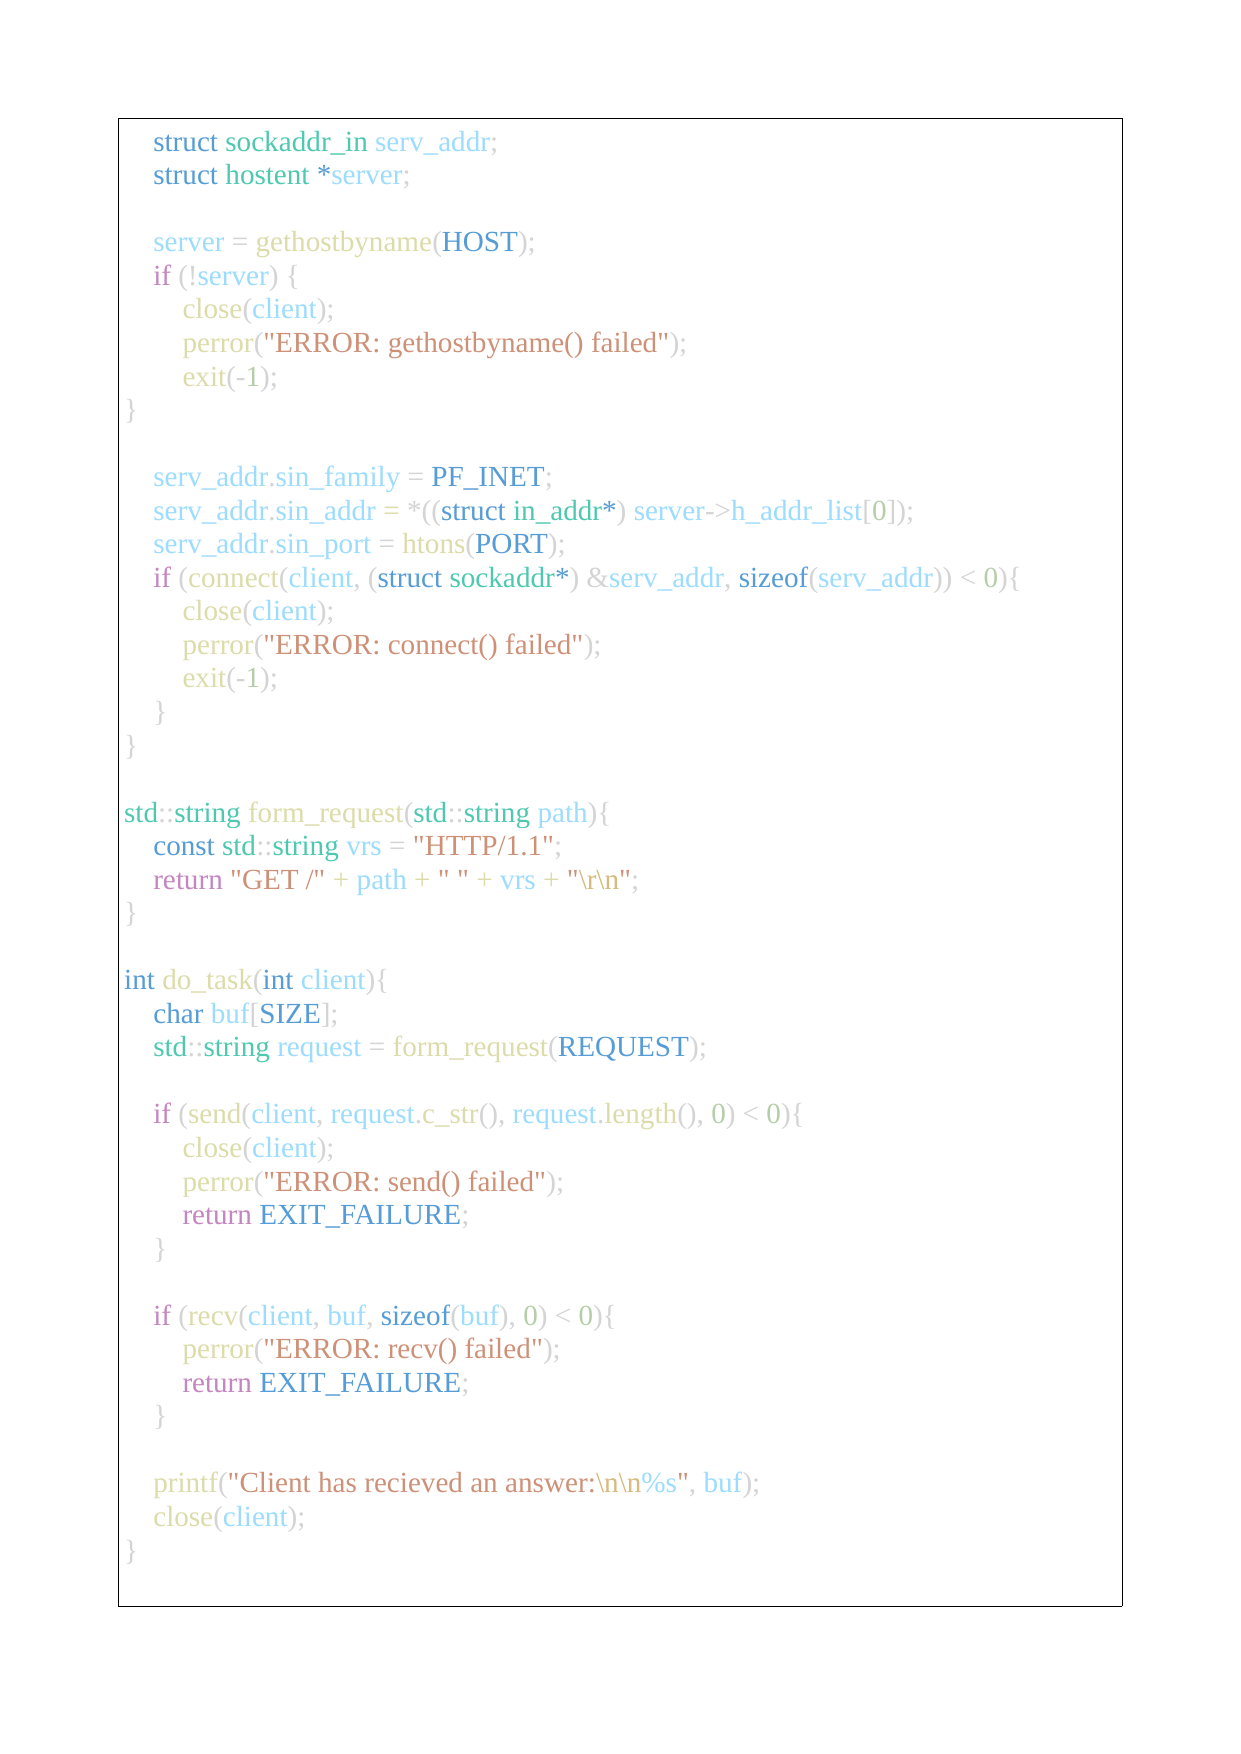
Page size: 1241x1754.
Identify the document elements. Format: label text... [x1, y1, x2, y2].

table_header struct sockaddr_in serv_addr; struct hostent *server; server = gethostbyname(HOST); if (!server) { close(client); perror("ERROR: gethostbyname() failed"); exit(-1); } serv_addr.sin_family = PF_INET; serv_addr.sin_addr = *((struct in_addr*) server->h_addr_list[0]); serv_addr.sin_port = htons(PORT); if (connect(client, (struct sockaddr*) &serv_addr, sizeof(serv_addr)) < 0){ close(client); perror("ERROR: connect() failed"); exit(-1); } } std::string form_request(std::string path){ const std::string vrs = "HTTP/1.1"; return "GET /" + path + " " + vrs + "\r\n"; } int do_task(int client){ char buf[SIZE]; std::string request = form_request(REQUEST); if (send(client, request.c_str(), request.length(), 0) < 0){ close(client); perror("ERROR: send() failed"); return EXIT_FAILURE; } if (recv(client, buf, sizeof(buf), 0) < 0){ perror("ERROR: recv() failed"); return EXIT_FAILURE; } printf("Client has recieved an answer:\n\n%s", buf); close(client); } [119, 119, 1122, 1606]
